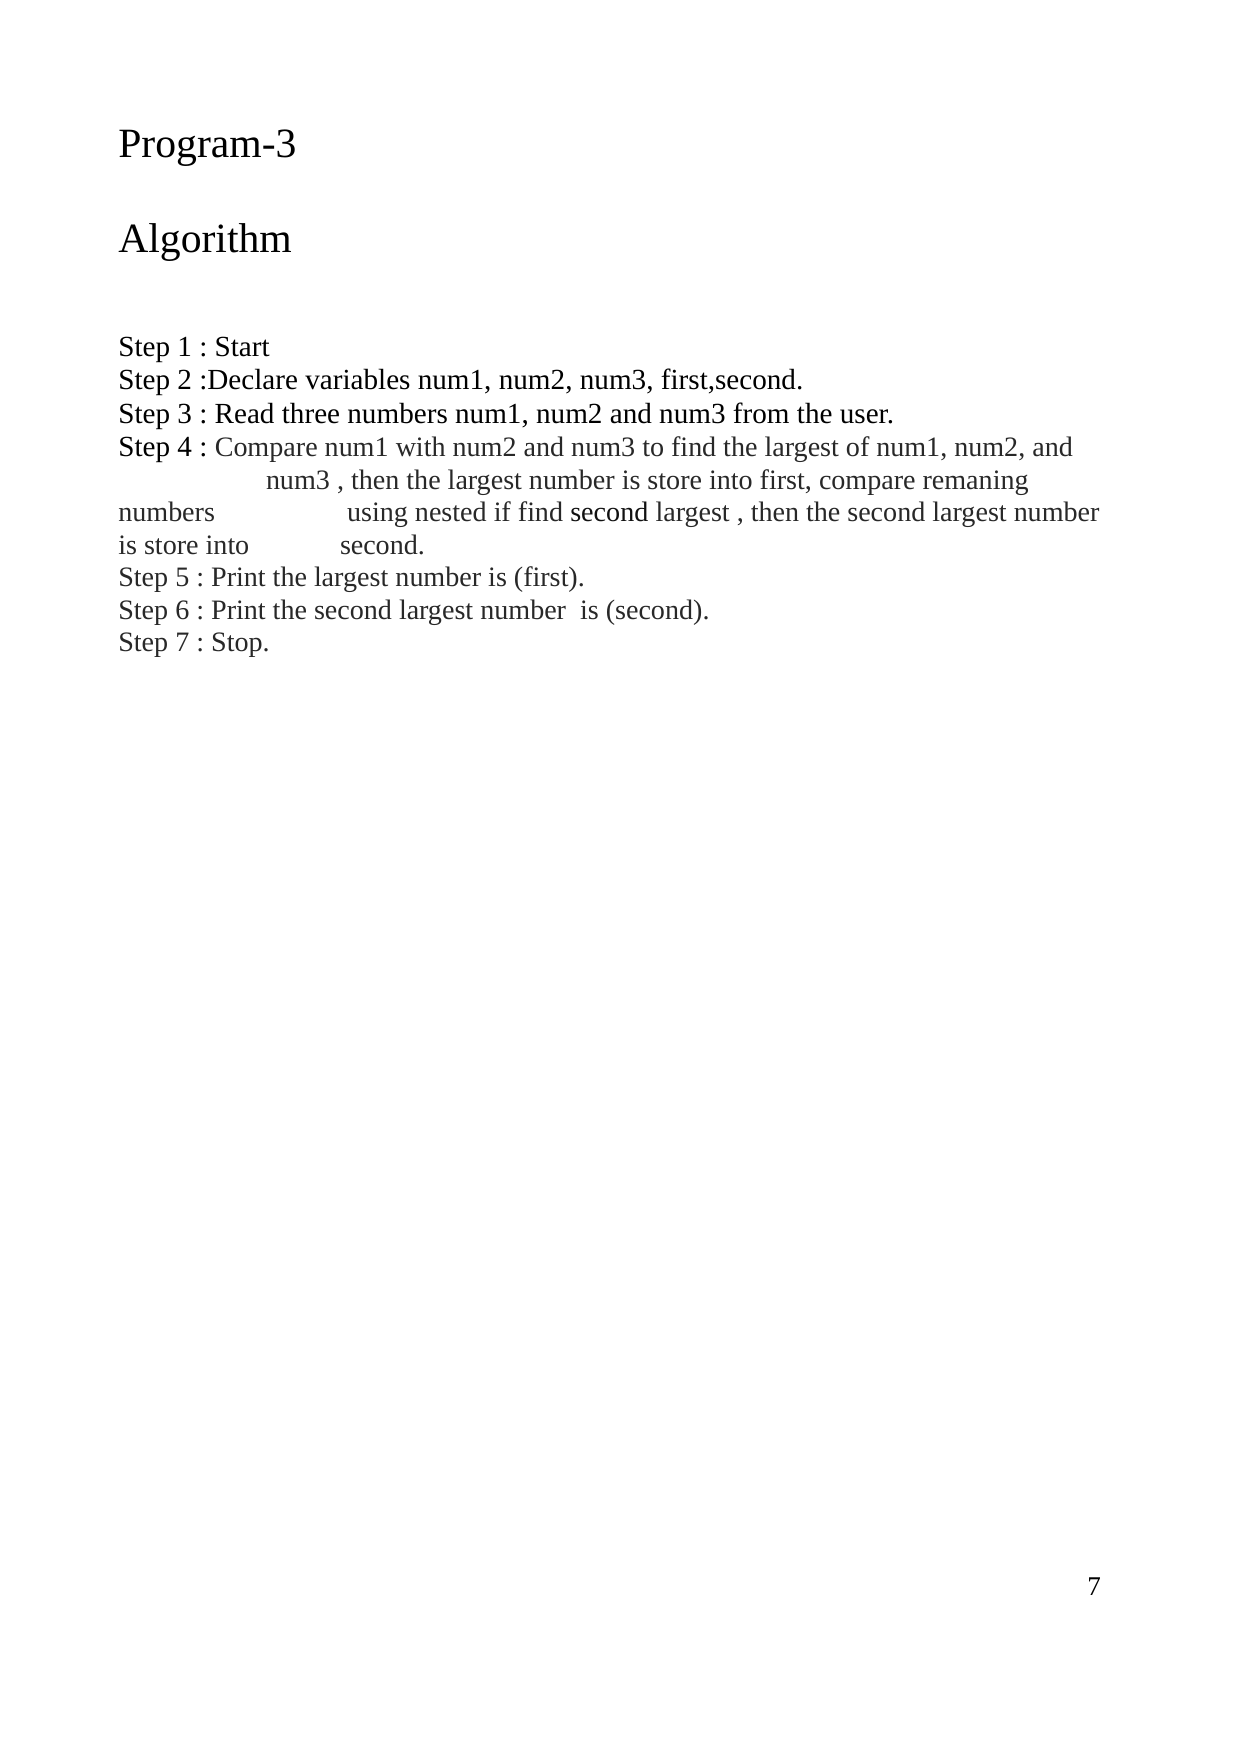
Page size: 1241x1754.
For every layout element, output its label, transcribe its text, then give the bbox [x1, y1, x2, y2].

text Step 6 : Print the second largest number is (second). [118, 593, 1122, 625]
text Step 2 :Declare variables num1, num2, num3, first,second. [118, 362, 1122, 396]
text Step 1 : Start [118, 329, 1122, 362]
text Step 7 : Stop. [118, 625, 1122, 657]
text Algorithm [118, 214, 1122, 262]
text Program-3 [118, 118, 1122, 166]
text Step 3 : Read three numbers num1, num2 and num3 from the user. [118, 396, 1122, 429]
text Step 5 : Print the largest number is (first). [118, 560, 1122, 593]
text Step 4 : Compare num1 with num2 and num3 to find the largest of num1, num2, and num3 , then the largest number is store into first, compare remaning numbers using nested if find second largest , then the second largest number is store into second. [118, 429, 1122, 560]
